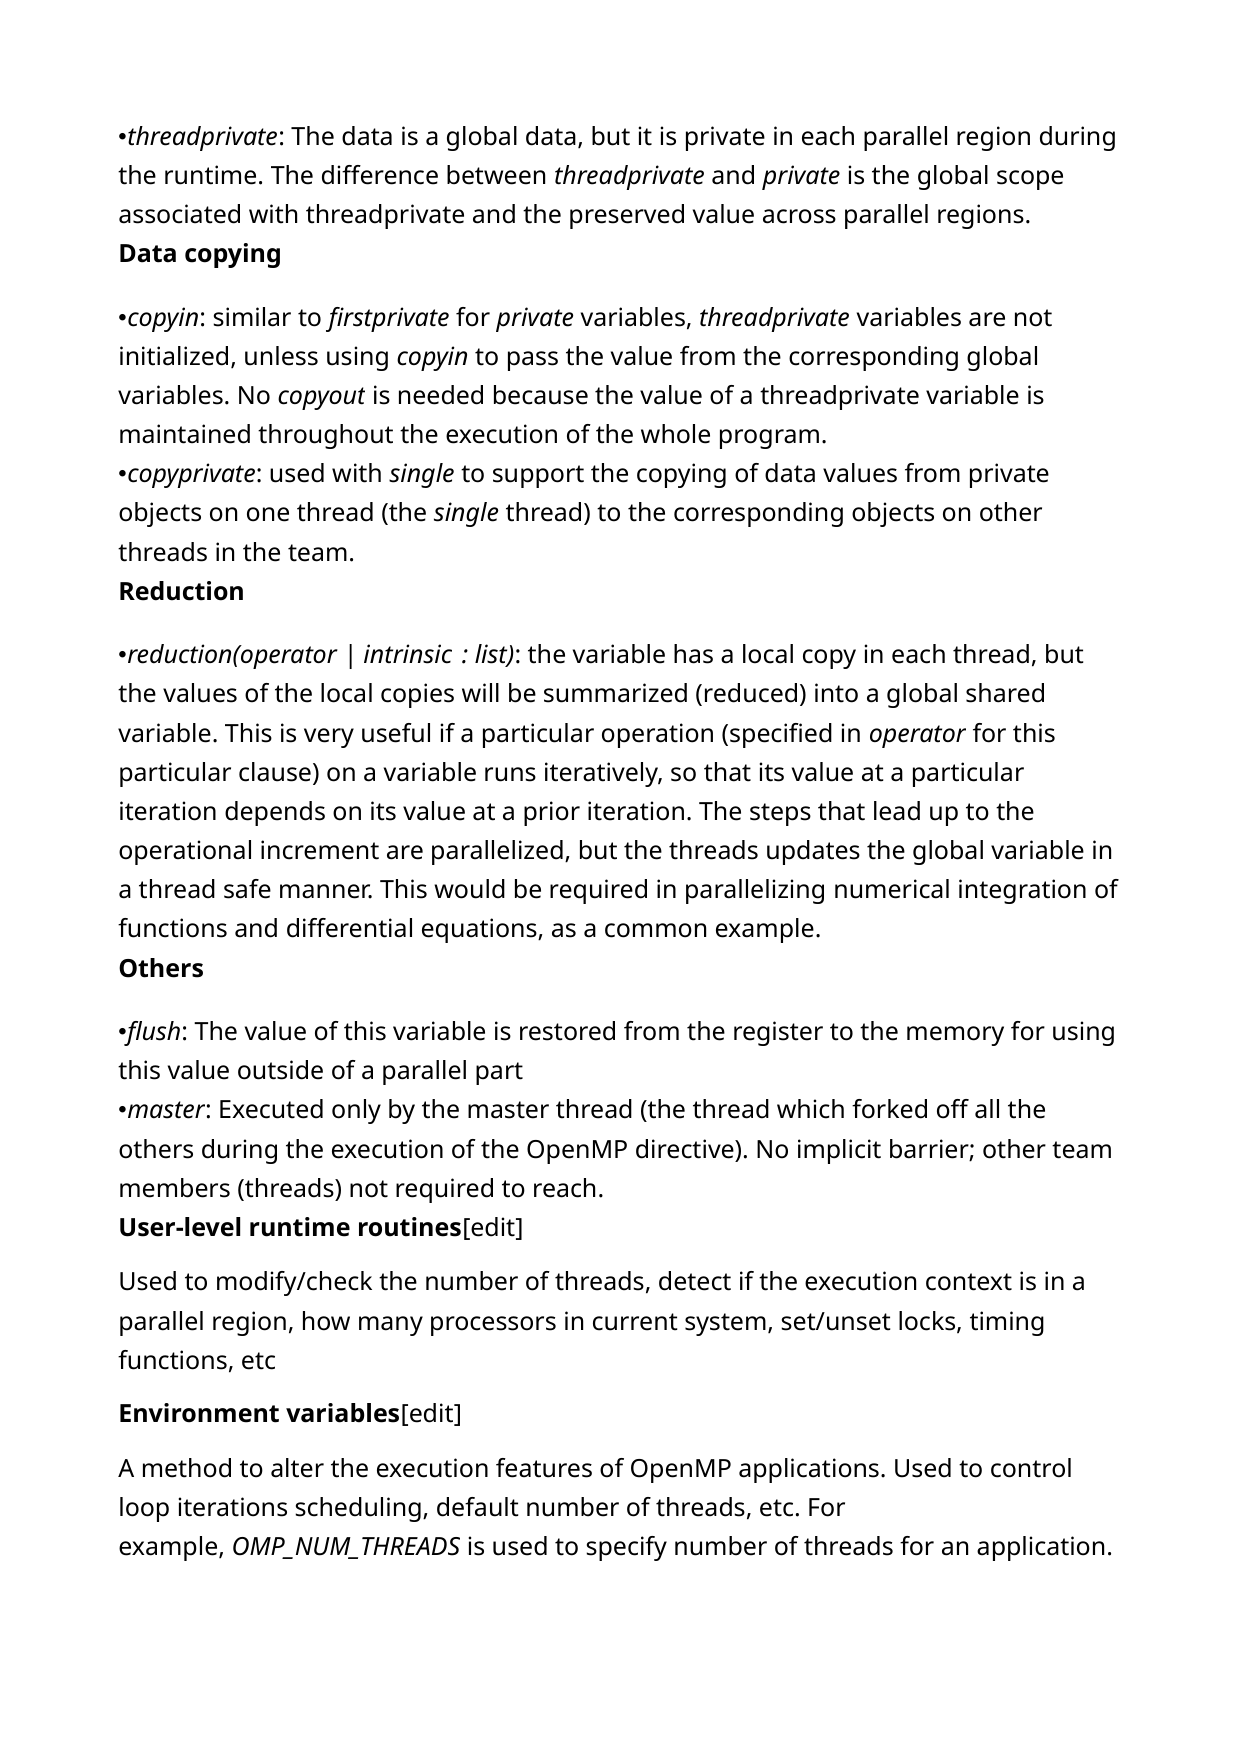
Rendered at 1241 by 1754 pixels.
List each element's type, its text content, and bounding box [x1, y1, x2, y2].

text Used to modify/check the number of threads, detect if the execution context is in a parallel region, how many processors in current system, set/unset locks, timing functions, etc [118, 1264, 1122, 1376]
list flush: The value of this variable is restored from the register to the memory for using this value outside of a parallel part [118, 1014, 1122, 1087]
subtitle Others [118, 950, 1122, 984]
subtitle Data copying [118, 236, 1122, 270]
text A method to alter the execution features of OpenMP applications. Used to control loop iterations scheduling, default number of threads, etc. For example, OMP_NUM_THREADS is used to specify number of threads for an application. [118, 1451, 1122, 1563]
subtitle User-level runtime routines[edit] [118, 1209, 1122, 1244]
subtitle Environment variables[edit] [118, 1396, 1122, 1430]
subtitle Reduction [118, 573, 1122, 607]
list reduction(operator | intrinsic : list): the variable has a local copy in each thread, but the values of the local copies will be summarized (reduced) into a global shared variable. This is very useful if a particular operation (specified in operator for this particular clause) on a variable runs iteratively, so that its value at a particular iteration depends on its value at a prior iteration. The steps that lead up to the operational increment are parallelized, but the threads updates the global variable in a thread safe manner. This would be required in parallelizing numerical integration of functions and differential equations, as a common example. [118, 637, 1122, 945]
list copyin: similar to firstprivate for private variables, threadprivate variables are not initialized, unless using copyin to pass the value from the corresponding global variables. No copyout is needed because the value of a threadprivate variable is maintained throughout the execution of the whole program. [118, 299, 1122, 451]
list threadprivate: The data is a global data, but it is private in each parallel region during the runtime. The difference between threadprivate and private is the global scope associated with threadprivate and the preserved value across parallel regions. [118, 118, 1122, 231]
list master: Executed only by the master thread (the thread which forked off all the others during the execution of the OpenMP directive). No implicit barrier; other team members (threads) not required to reach. [118, 1092, 1122, 1204]
list copyprivate: used with single to support the copying of data values from private objects on one thread (the single thread) to the corresponding objects on other threads in the team. [118, 456, 1122, 568]
